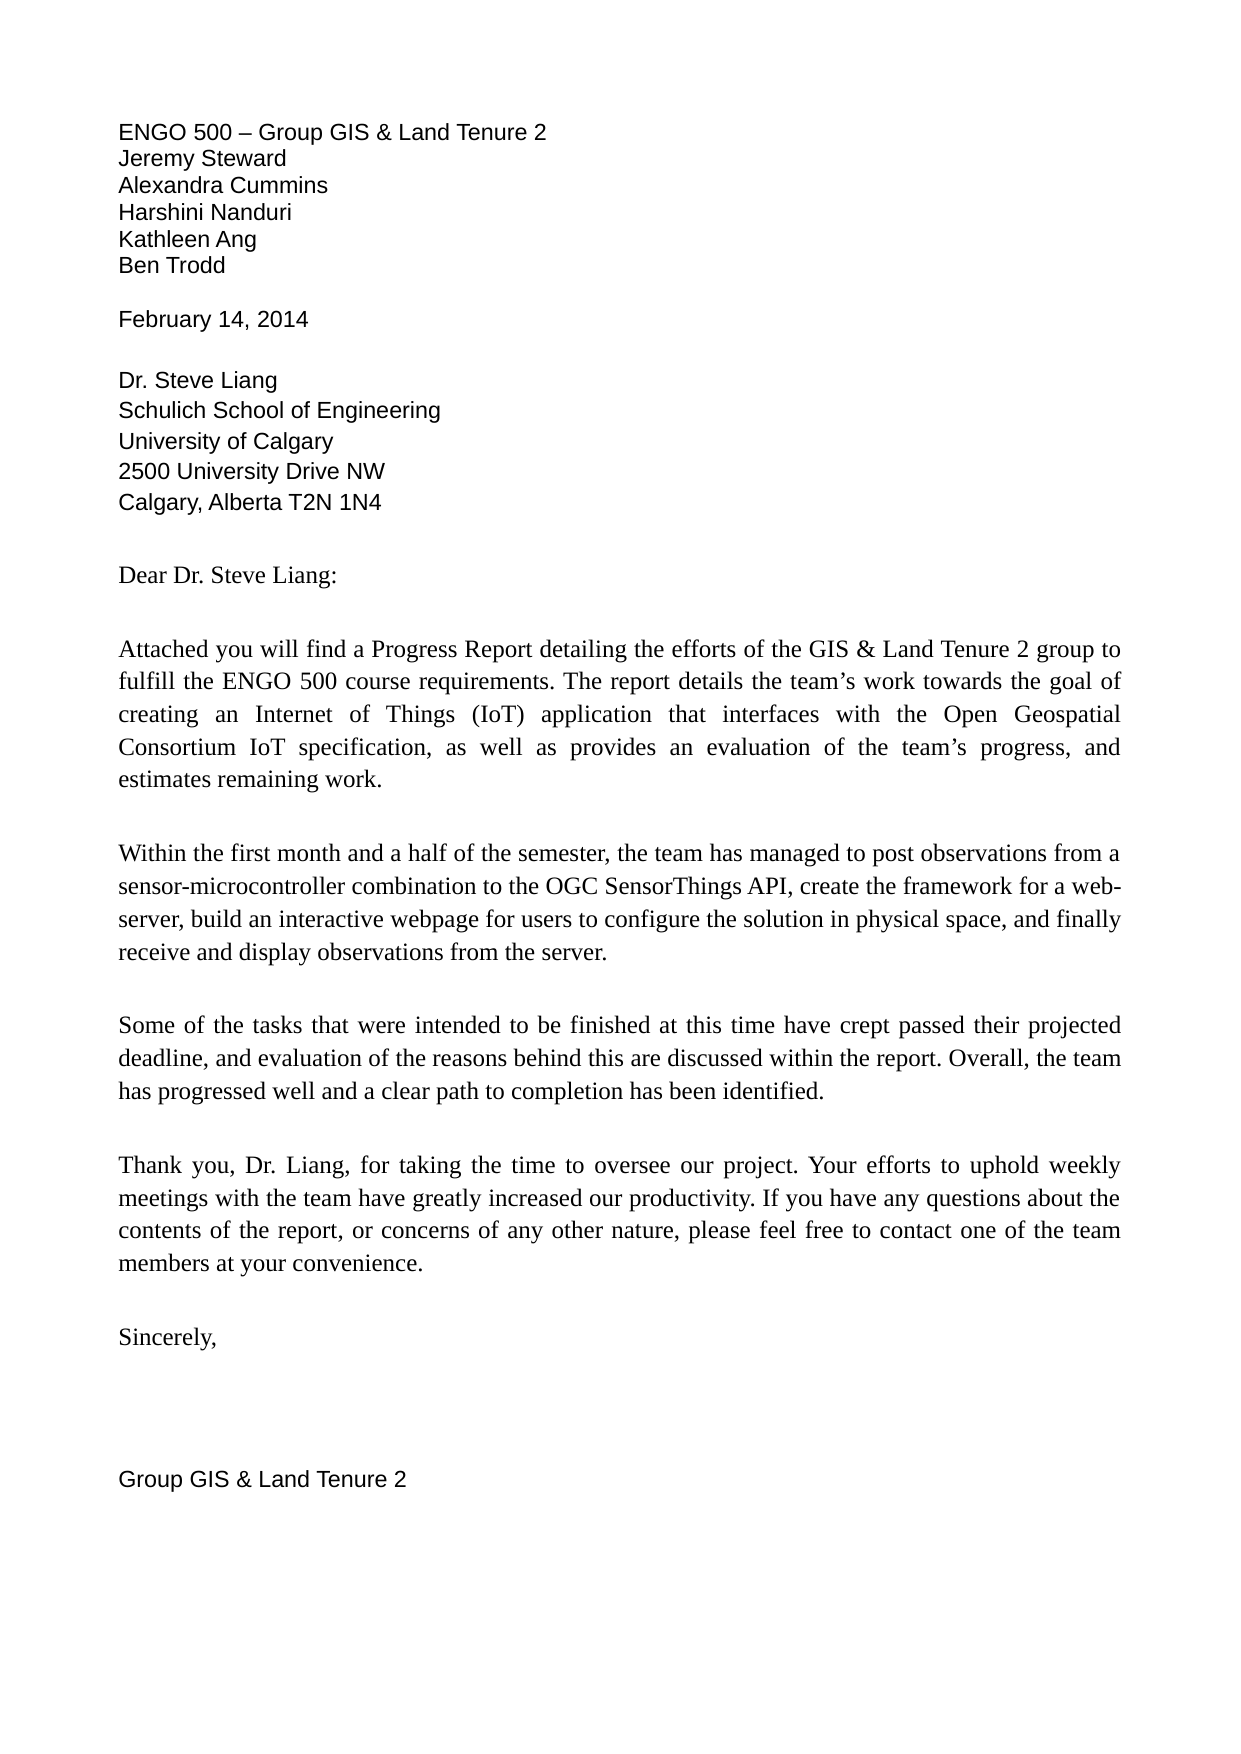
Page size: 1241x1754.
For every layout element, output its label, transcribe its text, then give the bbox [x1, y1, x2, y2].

text Jeremy Steward [118, 145, 1122, 172]
text University of Calgary [118, 427, 1122, 454]
text Kathleen Ang [118, 225, 1122, 252]
text Calgary, Alberta T2N 1N4 [118, 488, 1122, 515]
text 2500 University Drive NW [118, 458, 1122, 484]
text Some of the tasks that were intended to be finished at this time have crept passed their projected deadline, and evaluation of the reasons behind this are discussed within the report. Overall, the team has progressed well and a clear path to completion has been identified. [118, 1011, 1122, 1105]
text Harshini Nanduri [118, 198, 1122, 225]
text ENGO 500 – Group GIS & Land Tenure 2 [118, 118, 1122, 145]
text Attached you will find a Progress Report detailing the efforts of the GIS & Land Tenure 2 group to fulfill the ENGO 500 course requirements. The report details the team’s work towards the goal of creating an Internet of Things (IoT) application that interfaces with the Open Geospatial Consortium IoT specification, as well as provides an evaluation of the team’s progress, and estimates remaining work. [118, 634, 1122, 793]
text Thank you, Dr. Liang, for taking the time to oversee our project. Your efforts to uphold weekly meetings with the team have greatly increased our productivity. If you have any questions about the contents of the report, or concerns of any other nature, please feel free to contact one of the team members at your convenience. [118, 1150, 1122, 1277]
text Within the first month and a half of the semester, the team has managed to post observations from a sensor-microcontroller combination to the OGC SensorThings API, create the framework for a web-server, build an interactive webpage for users to configure the solution in physical space, and finally receive and display observations from the server. [118, 838, 1122, 965]
text Dr. Steve Liang [118, 366, 1122, 393]
text February 14, 2014 [118, 306, 1122, 332]
text Group GIS & Land Tenure 2 [118, 1466, 1122, 1493]
text Dear Dr. Steve Liang: [118, 560, 1122, 588]
text Sincerely, [118, 1322, 1122, 1351]
text Alexandra Cummins [118, 172, 1122, 198]
text Schulich School of Engineering [118, 397, 1122, 423]
text Ben Trodd [118, 252, 1122, 279]
